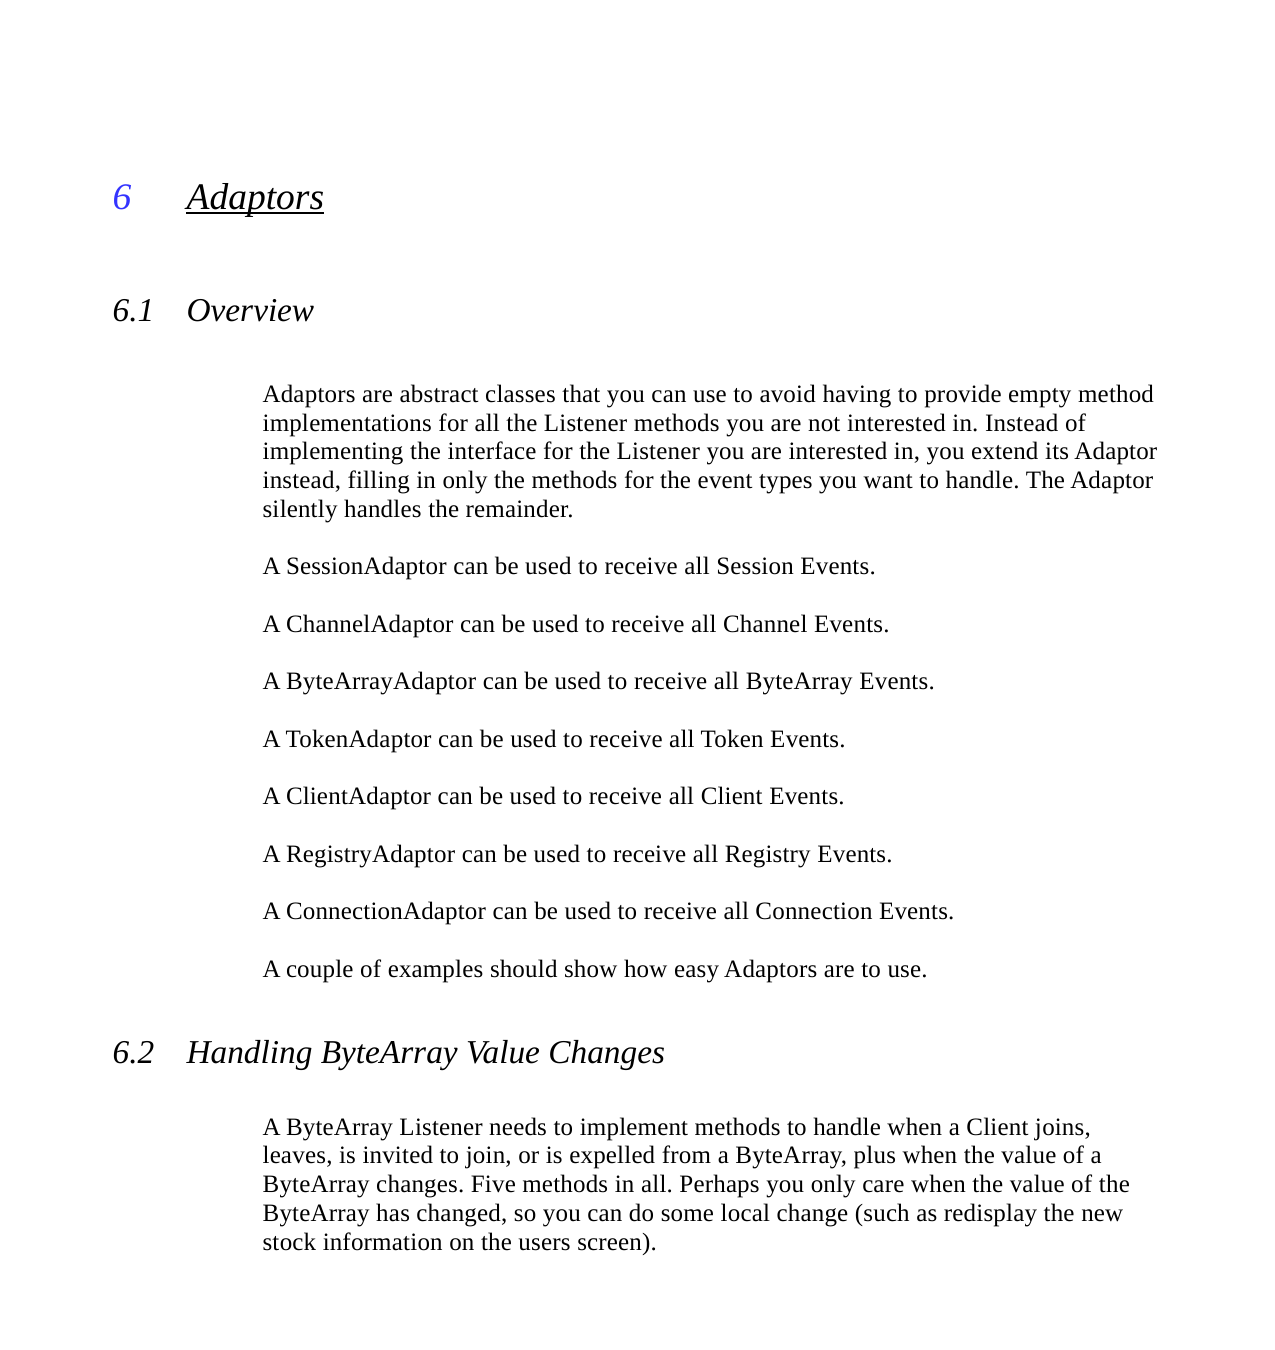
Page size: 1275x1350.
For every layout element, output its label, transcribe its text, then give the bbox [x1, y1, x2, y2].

text A ChannelAdaptor can be used to receive all Channel Events. [262, 609, 1162, 638]
text A ClientAdaptor can be used to receive all Client Events. [262, 781, 1162, 810]
text A couple of examples should show how easy Adaptors are to use. [262, 954, 1162, 983]
subtitle 6.1 Overview [112, 290, 1162, 328]
text A ByteArray Listener needs to implement methods to handle when a Client joins, leaves, is invited to join, or is expelled from a ByteArray, plus when the value of a ByteArray changes. Five methods in all. Perhaps you only care when the value of the ByteArray has changed, so you can do some local change (such as redisplay the new stock information on the users screen). [262, 1112, 1162, 1256]
text A ConnectionAdaptor can be used to receive all Connection Events. [262, 896, 1162, 925]
text A TokenAdaptor can be used to receive all Token Events. [262, 724, 1162, 753]
text A RegistryAdaptor can be used to receive all Registry Events. [262, 839, 1162, 868]
subtitle 6 Adaptors [112, 175, 1162, 218]
text A ByteArrayAdaptor can be used to receive all ByteArray Events. [262, 666, 1162, 695]
text A SessionAdaptor can be used to receive all Session Events. [262, 551, 1162, 580]
subtitle 6.2 Handling ByteArray Value Changes [112, 1032, 1162, 1071]
text Adaptors are abstract classes that you can use to avoid having to provide empty method implementations for all the Listener methods you are not interested in. Instead of implementing the interface for the Listener you are interested in, you extend its Adaptor instead, filling in only the methods for the event types you want to handle. The Adaptor silently handles the remainder. [262, 379, 1162, 523]
